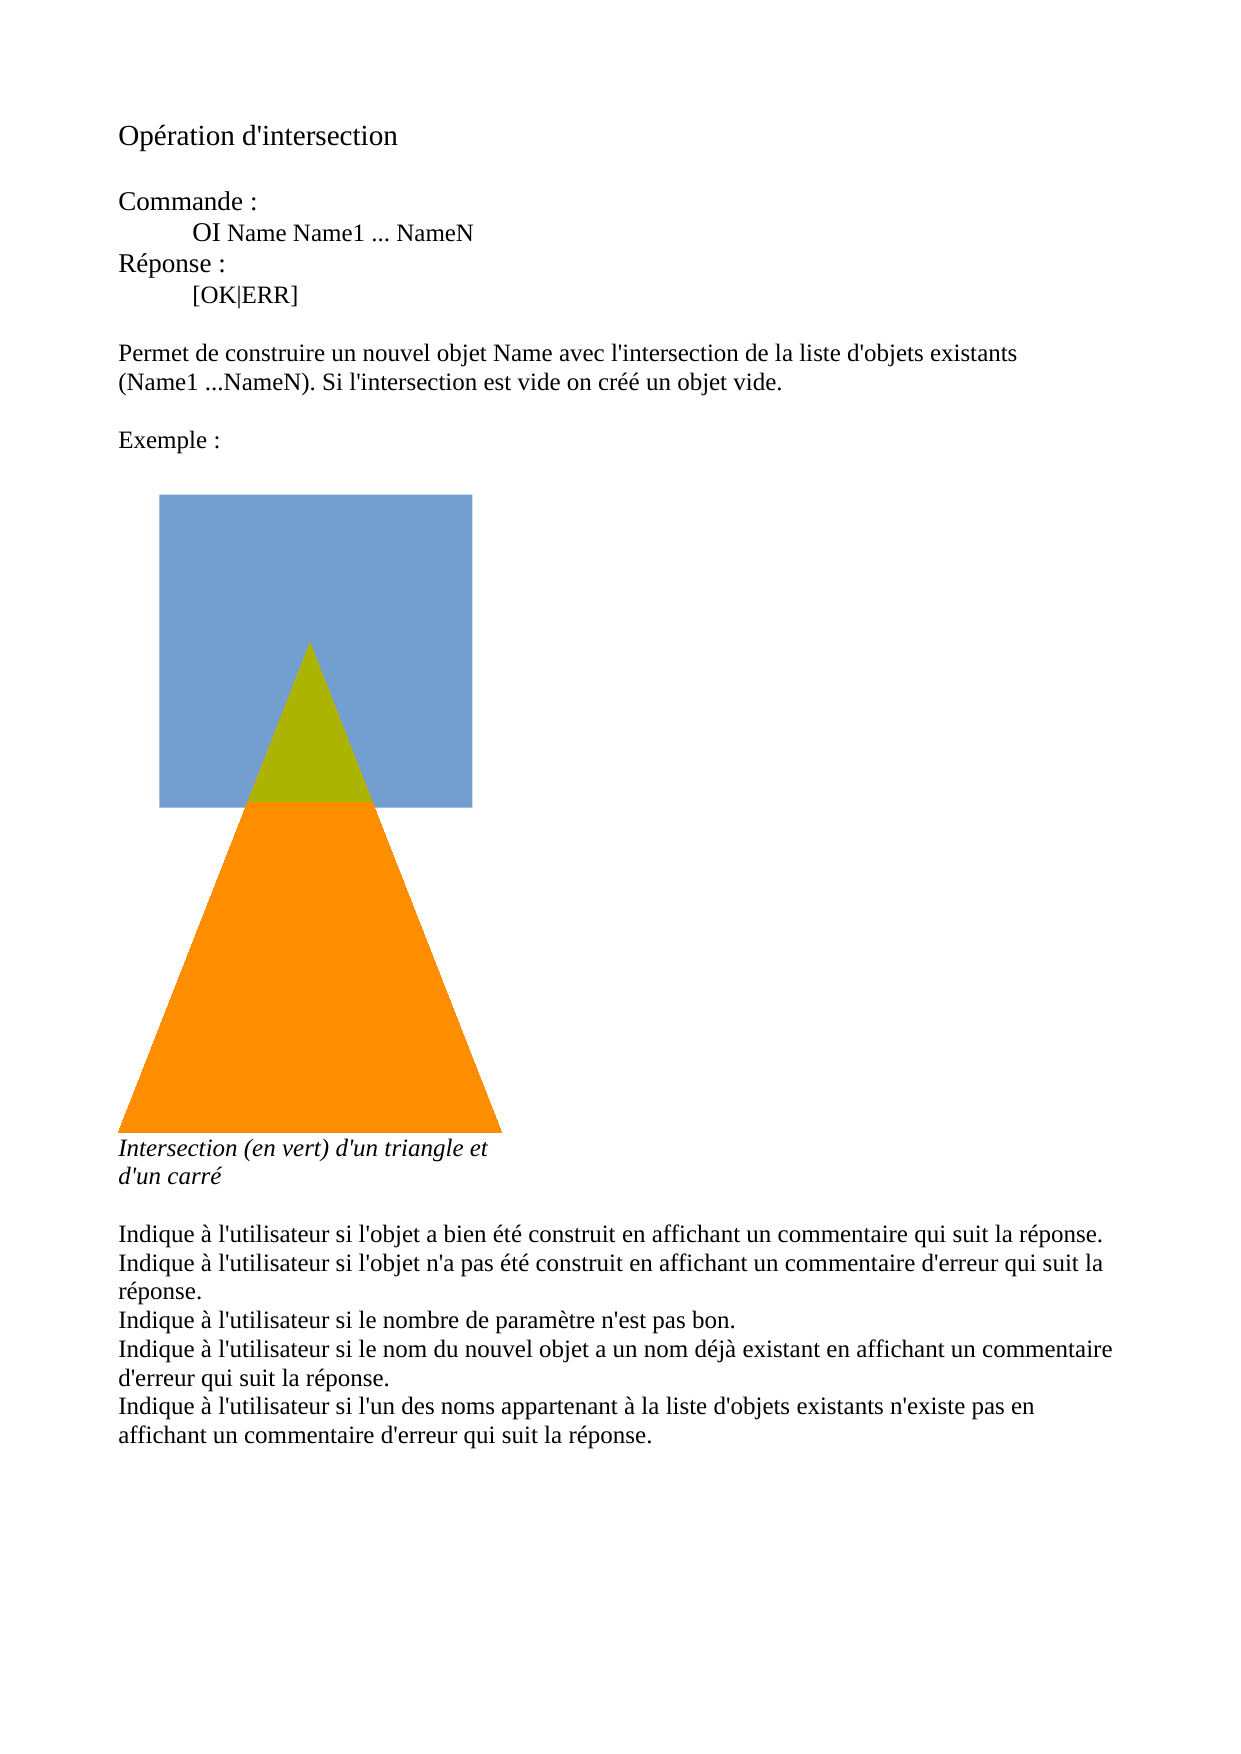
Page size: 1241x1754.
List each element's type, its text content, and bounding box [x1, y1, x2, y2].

text Indique à l'utilisateur si le nom du nouvel objet a un nom déjà existant en affichant un commentaire d'erreur qui suit la réponse. [118, 1334, 1122, 1391]
text [118, 495, 244, 1130]
text Indique à l'utilisateur si l'un des noms appartenant à la liste d'objets existants n'existe pas en affichant un commentaire d'erreur qui suit la réponse. [118, 1391, 1122, 1449]
text Indique à l'utilisateur si l'objet a bien été construit en affichant un commentaire qui suit la réponse. [118, 1219, 1122, 1248]
text Indique à l'utilisateur si l'objet n'a pas été construit en affichant un commentaire d'erreur qui suit la réponse. [118, 1248, 1122, 1305]
text Opération d'intersection [118, 118, 1122, 152]
text Permet de construire un nouvel objet Name avec l'intersection de la liste d'objets existants (Name1 ...NameN). Si l'intersection est vide on créé un objet vide. [118, 338, 1122, 396]
text Exemple : [118, 425, 1122, 453]
text Intersection (en vert) d'un triangle et d'un carré [118, 1133, 502, 1190]
text Indique à l'utilisateur si le nombre de paramètre n'est pas bon. [118, 1305, 1122, 1334]
text Commande : [118, 185, 1122, 216]
text OI Name Name1 ... NameN [118, 216, 1122, 247]
text Réponse : [118, 247, 1122, 279]
text [OK|ERR] [118, 279, 1122, 310]
text [376, 495, 502, 1130]
